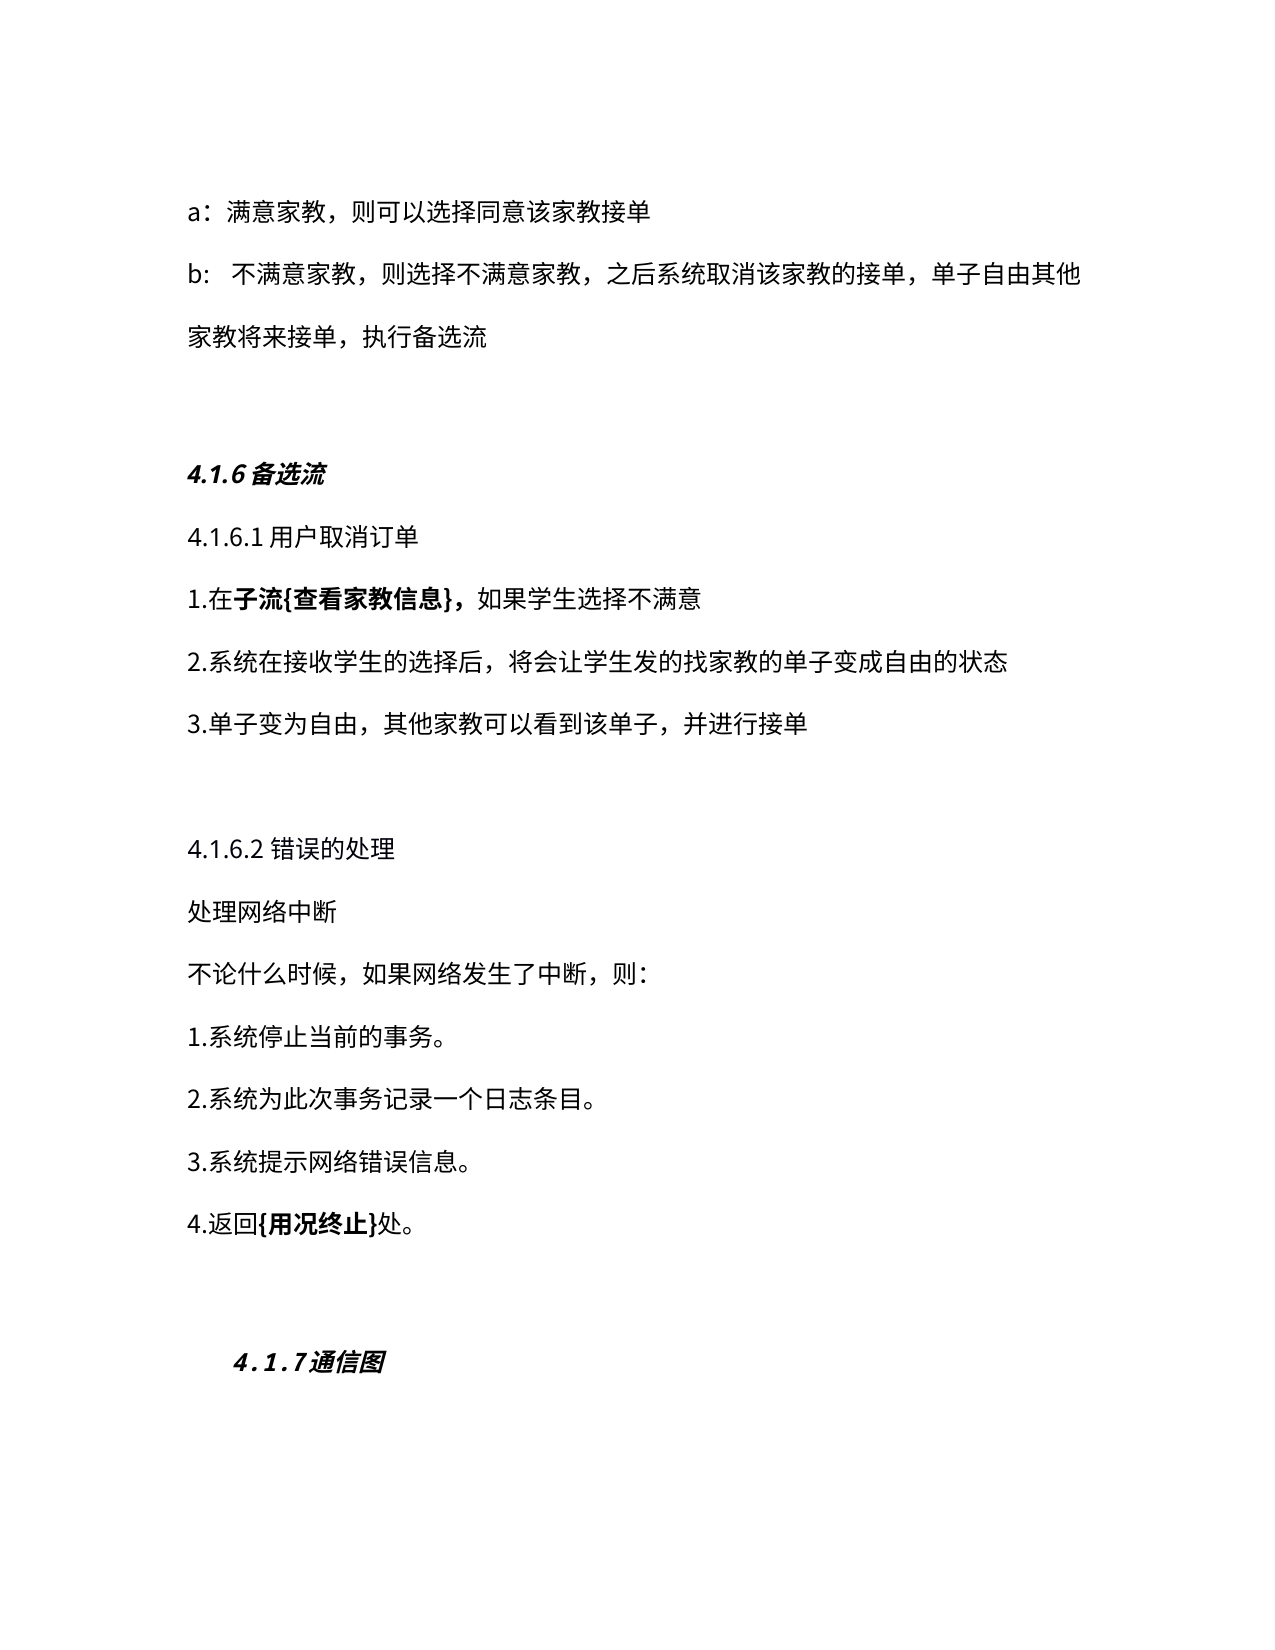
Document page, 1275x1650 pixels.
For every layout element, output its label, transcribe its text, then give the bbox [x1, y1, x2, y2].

text 3.单子变为自由，其他家教可以看到该单子，并进行接单 [187, 681, 1087, 744]
text 处理网络中断 [187, 869, 1087, 931]
text 1.在子流{查看家教信息}，如果学生选择不满意 [187, 556, 1087, 619]
subtitle 4.1.6备选流 [187, 431, 1087, 494]
text 2.系统在接收学生的选择后，将会让学生发的找家教的单子变成自由的状态 [187, 619, 1087, 681]
subtitle 4.1.7通信图 [187, 1319, 1087, 1381]
text 3.系统提示网络错误信息。 [187, 1119, 1087, 1181]
text 1.系统停止当前的事务。 [187, 994, 1087, 1056]
text 不论什么时候，如果网络发生了中断，则： [187, 931, 1087, 994]
text 2.系统为此次事务记录一个日志条目。 [187, 1056, 1087, 1119]
text 4.1.6.2 错误的处理 [187, 806, 1087, 869]
text 4.返回{用况终止}处。 [187, 1181, 1087, 1244]
text b: 不满意家教，则选择不满意家教，之后系统取消该家教的接单，单子自由其他家教将来接单，执行备选流 [187, 231, 1087, 356]
text 4.1.6.1用户取消订单 [187, 494, 1087, 556]
text a：满意家教，则可以选择同意该家教接单 [187, 169, 1087, 231]
